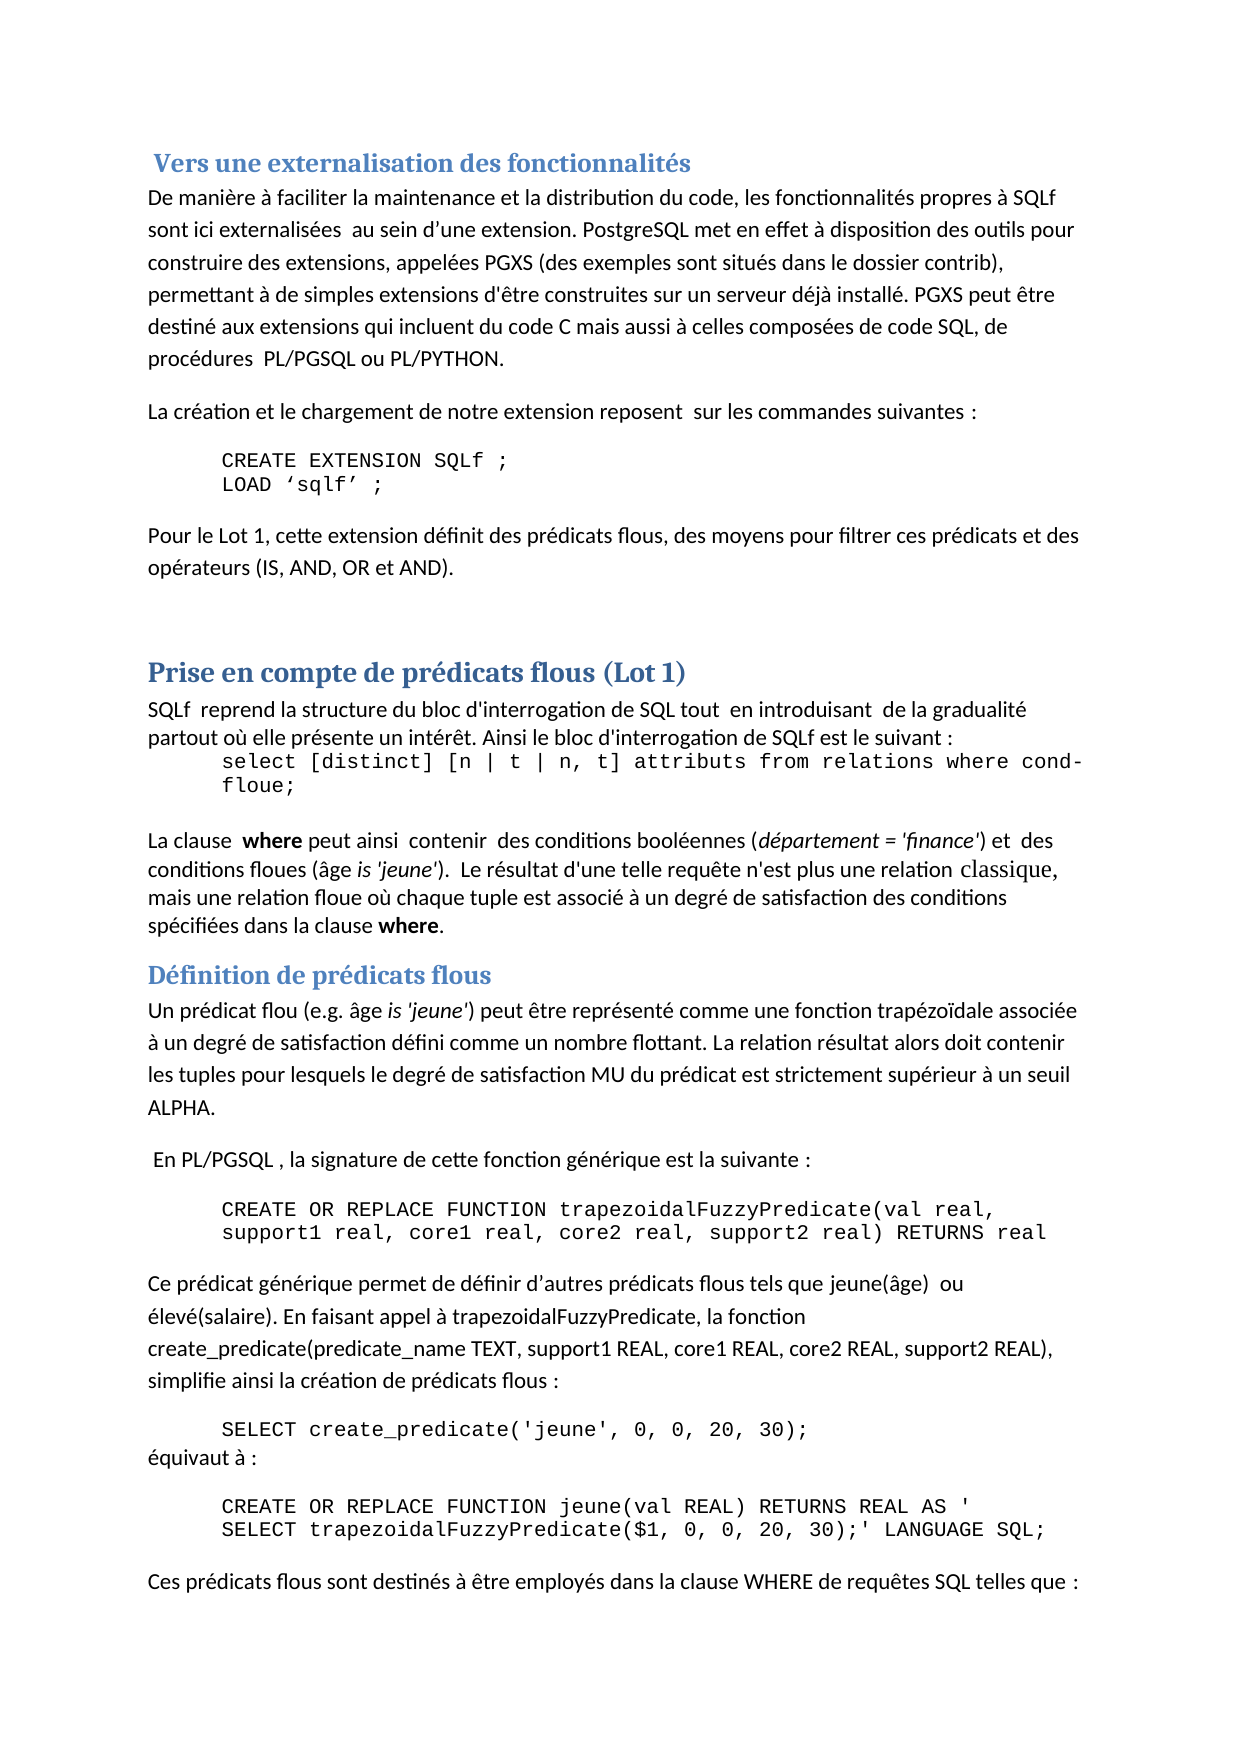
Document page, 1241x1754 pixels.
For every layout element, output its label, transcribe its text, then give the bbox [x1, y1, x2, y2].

text select [distinct] [n | t | n, t] attributs from relations where cond-floue; [221, 751, 1093, 798]
text équivaut à : [148, 1443, 1093, 1471]
text CREATE EXTENSION SQLf ; [221, 450, 1093, 474]
subtitle Définition de prédicats flous [148, 960, 1093, 991]
text Ces prédicats flous sont destinés à être employés dans la clause WHERE de requêtes SQL telles que : [148, 1567, 1093, 1595]
text La clause where peut ainsi contenir des conditions booléennes (département = 'finance') et des conditions floues (âge is 'jeune'). Le résultat d'une telle requête n'est plus une relation classique, mais une relation floue où chaque tuple est associé à un degré de satisfaction des conditions spécifiées dans la clause where. [148, 826, 1093, 939]
text Pour le Lot 1, cette extension définit des prédicats flous, des moyens pour filtrer ces prédicats et des opérateurs (IS, AND, OR et AND). [148, 521, 1093, 581]
text SELECT create_predicate('jeune', 0, 0, 20, 30); [148, 1419, 1093, 1443]
subtitle Vers une externalisation des fonctionnalités [148, 148, 1093, 179]
text SQLf reprend la structure du bloc d'interrogation de SQL tout en introduisant de la gradualité partout où elle présente un intérêt. Ainsi le bloc d'interrogation de SQLf est le suivant : [148, 695, 1093, 751]
text CREATE OR REPLACE FUNCTION trapezoidalFuzzyPredicate(val real, support1 real, core1 real, core2 real, support2 real) RETURNS real [221, 1199, 1093, 1246]
text LOAD ‘sqlf’ ; [221, 474, 1093, 498]
subtitle Prise en compte de prédicats flous (Lot 1) [148, 656, 1093, 690]
text SELECT trapezoidalFuzzyPredicate($1, 0, 0, 20, 30);' LANGUAGE SQL; [148, 1519, 1093, 1543]
text De manière à faciliter la maintenance et la distribution du code, les fonctionnalités propres à SQLf sont ici externalisées au sein d’une extension. PostgreSQL met en effet à disposition des outils pour construire des extensions, appelées PGXS (des exemples sont situés dans le dossier contrib), permettant à de simples extensions d'être construites sur un serveur déjà installé. PGXS peut être destiné aux extensions qui incluent du code C mais aussi à celles composées de code SQL, de procédures PL/PGSQL ou PL/PYTHON. [148, 183, 1093, 372]
text La création et le chargement de notre extension reposent sur les commandes suivantes : [148, 397, 1093, 425]
text En PL/PGSQL , la signature de cette fonction générique est la suivante : [148, 1146, 1093, 1174]
text Ce prédicat générique permet de définir d’autres prédicats flous tels que jeune(âge) ou élevé(salaire). En faisant appel à trapezoidalFuzzyPredicate, la fonction create_predicate(predicate_name TEXT, support1 REAL, core1 REAL, core2 REAL, support2 REAL), simplifie ainsi la création de prédicats flous : [148, 1269, 1093, 1394]
text Un prédicat flou (e.g. âge is 'jeune') peut être représenté comme une fonction trapézoïdale associée à un degré de satisfaction défini comme un nombre flottant. La relation résultat alors doit contenir les tuples pour lesquels le degré de satisfaction MU du prédicat est strictement supérieur à un seuil ALPHA. [148, 996, 1093, 1121]
text CREATE OR REPLACE FUNCTION jeune(val REAL) RETURNS REAL AS ' [148, 1496, 1093, 1519]
